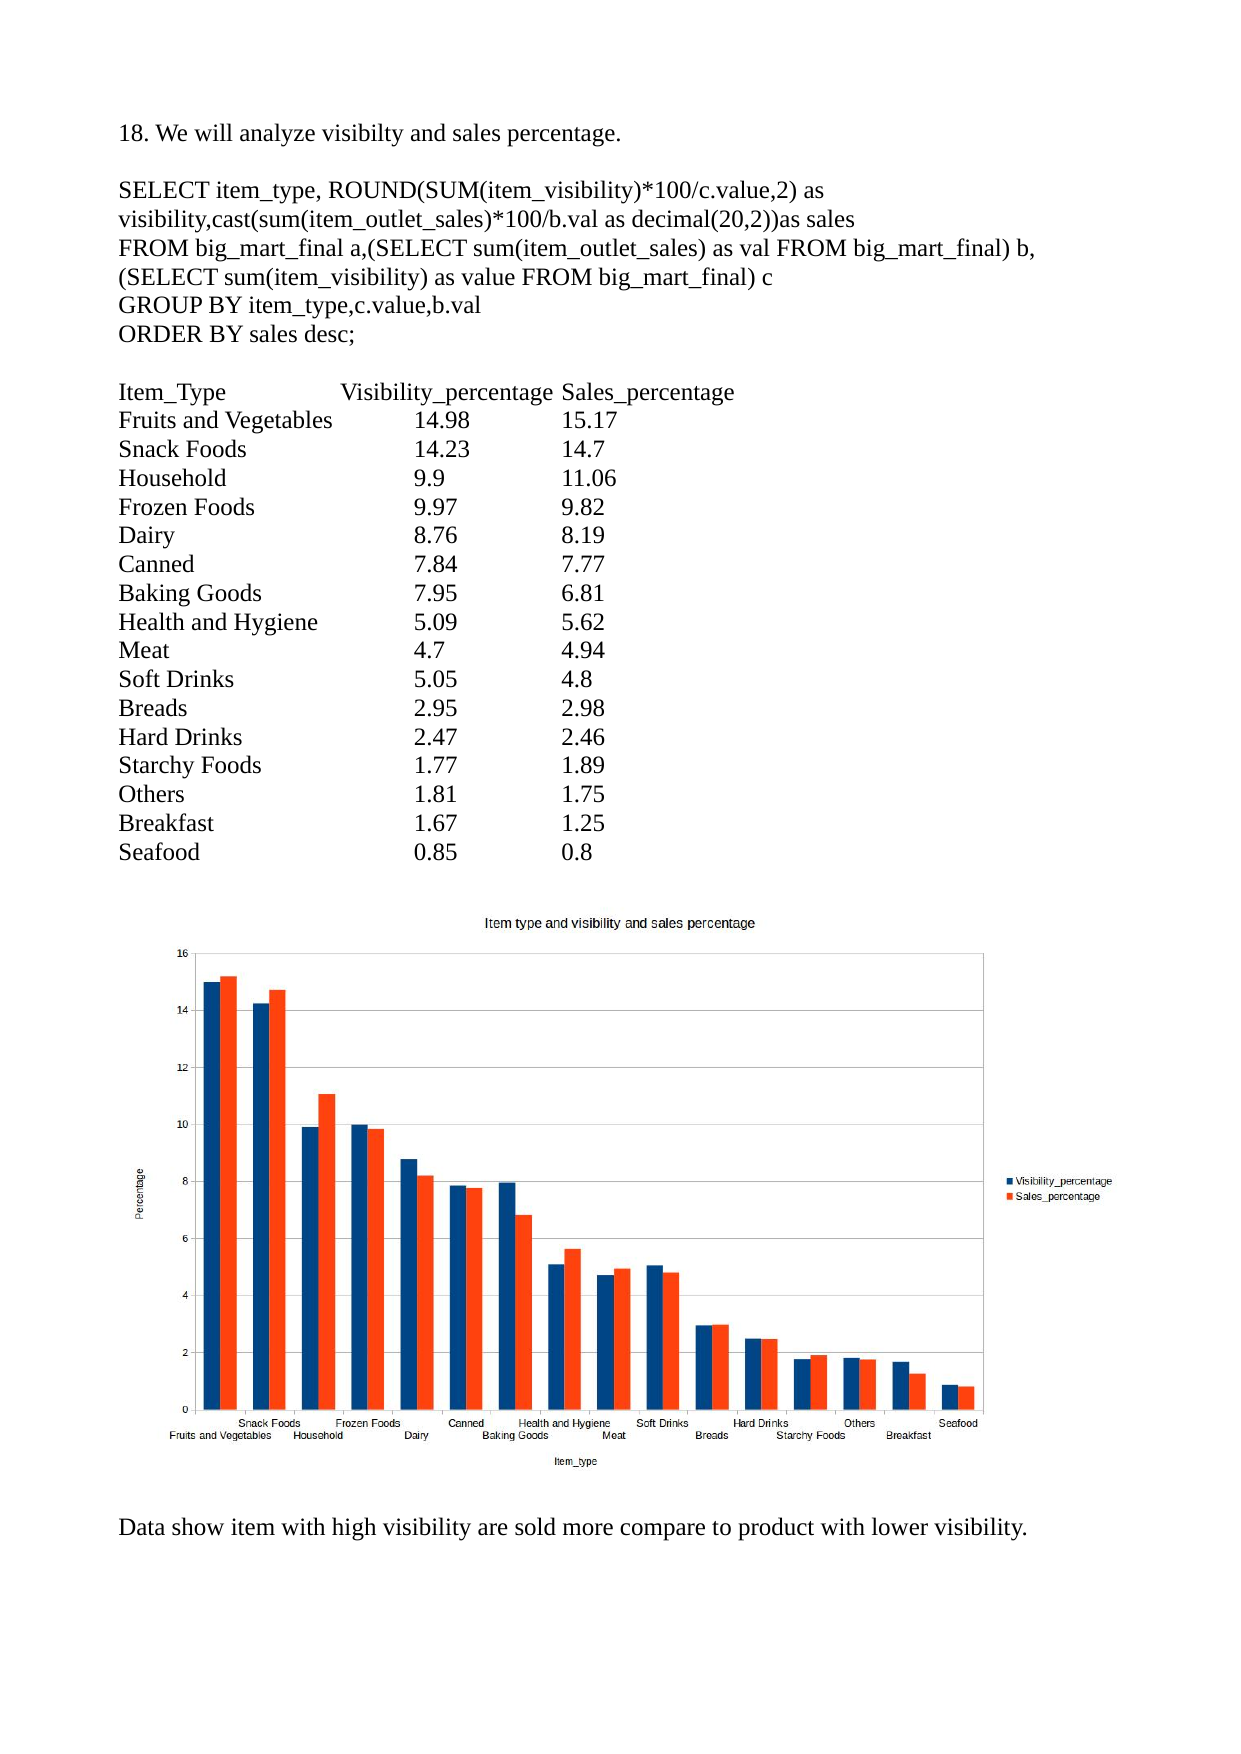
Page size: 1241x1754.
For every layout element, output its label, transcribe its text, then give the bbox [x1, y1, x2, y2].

text Breakfast 1.67 1.25 [118, 808, 1122, 837]
text Canned 7.84 7.77 [118, 549, 1122, 578]
text GROUP BY item_type,c.value,b.val [118, 291, 1122, 319]
picture [118, 894, 1123, 1483]
text Household 9.9 11.06 [118, 463, 1122, 492]
text Item_Type Visibility_percentage Sales_percentage [118, 377, 1122, 406]
text Baking Goods 7.95 6.81 [118, 578, 1122, 607]
text ORDER BY sales desc; [118, 319, 1122, 348]
text Breads 2.95 2.98 [118, 693, 1122, 722]
text 18. We will analyze visibilty and sales percentage. [118, 118, 1122, 147]
text Data show item with high visibility are sold more compare to product with lower visibility. [118, 1512, 1122, 1540]
text Starchy Foods 1.77 1.89 [118, 751, 1122, 779]
text Health and Hygiene 5.09 5.62 [118, 607, 1122, 636]
text FROM big_mart_final a,(SELECT sum(item_outlet_sales) as val FROM big_mart_final) b, (SELECT sum(item_visibility) as value FROM big_mart_final) c [118, 233, 1122, 291]
text Frozen Foods 9.97 9.82 [118, 492, 1122, 521]
text Dairy 8.76 8.19 [118, 521, 1122, 549]
text SELECT item_type, ROUND(SUM(item_visibility)*100/c.value,2) as visibility,cast(sum(item_outlet_sales)*100/b.val as decimal(20,2))as sales [118, 176, 1122, 233]
text Fruits and Vegetables 14.98 15.17 [118, 406, 1122, 434]
text Snack Foods 14.23 14.7 [118, 434, 1122, 463]
text Others 1.81 1.75 [118, 779, 1122, 808]
text Hard Drinks 2.47 2.46 [118, 722, 1122, 751]
text Seafood 0.85 0.8 [118, 837, 1122, 894]
text Meat 4.7 4.94 [118, 636, 1122, 664]
text Soft Drinks 5.05 4.8 [118, 664, 1122, 693]
